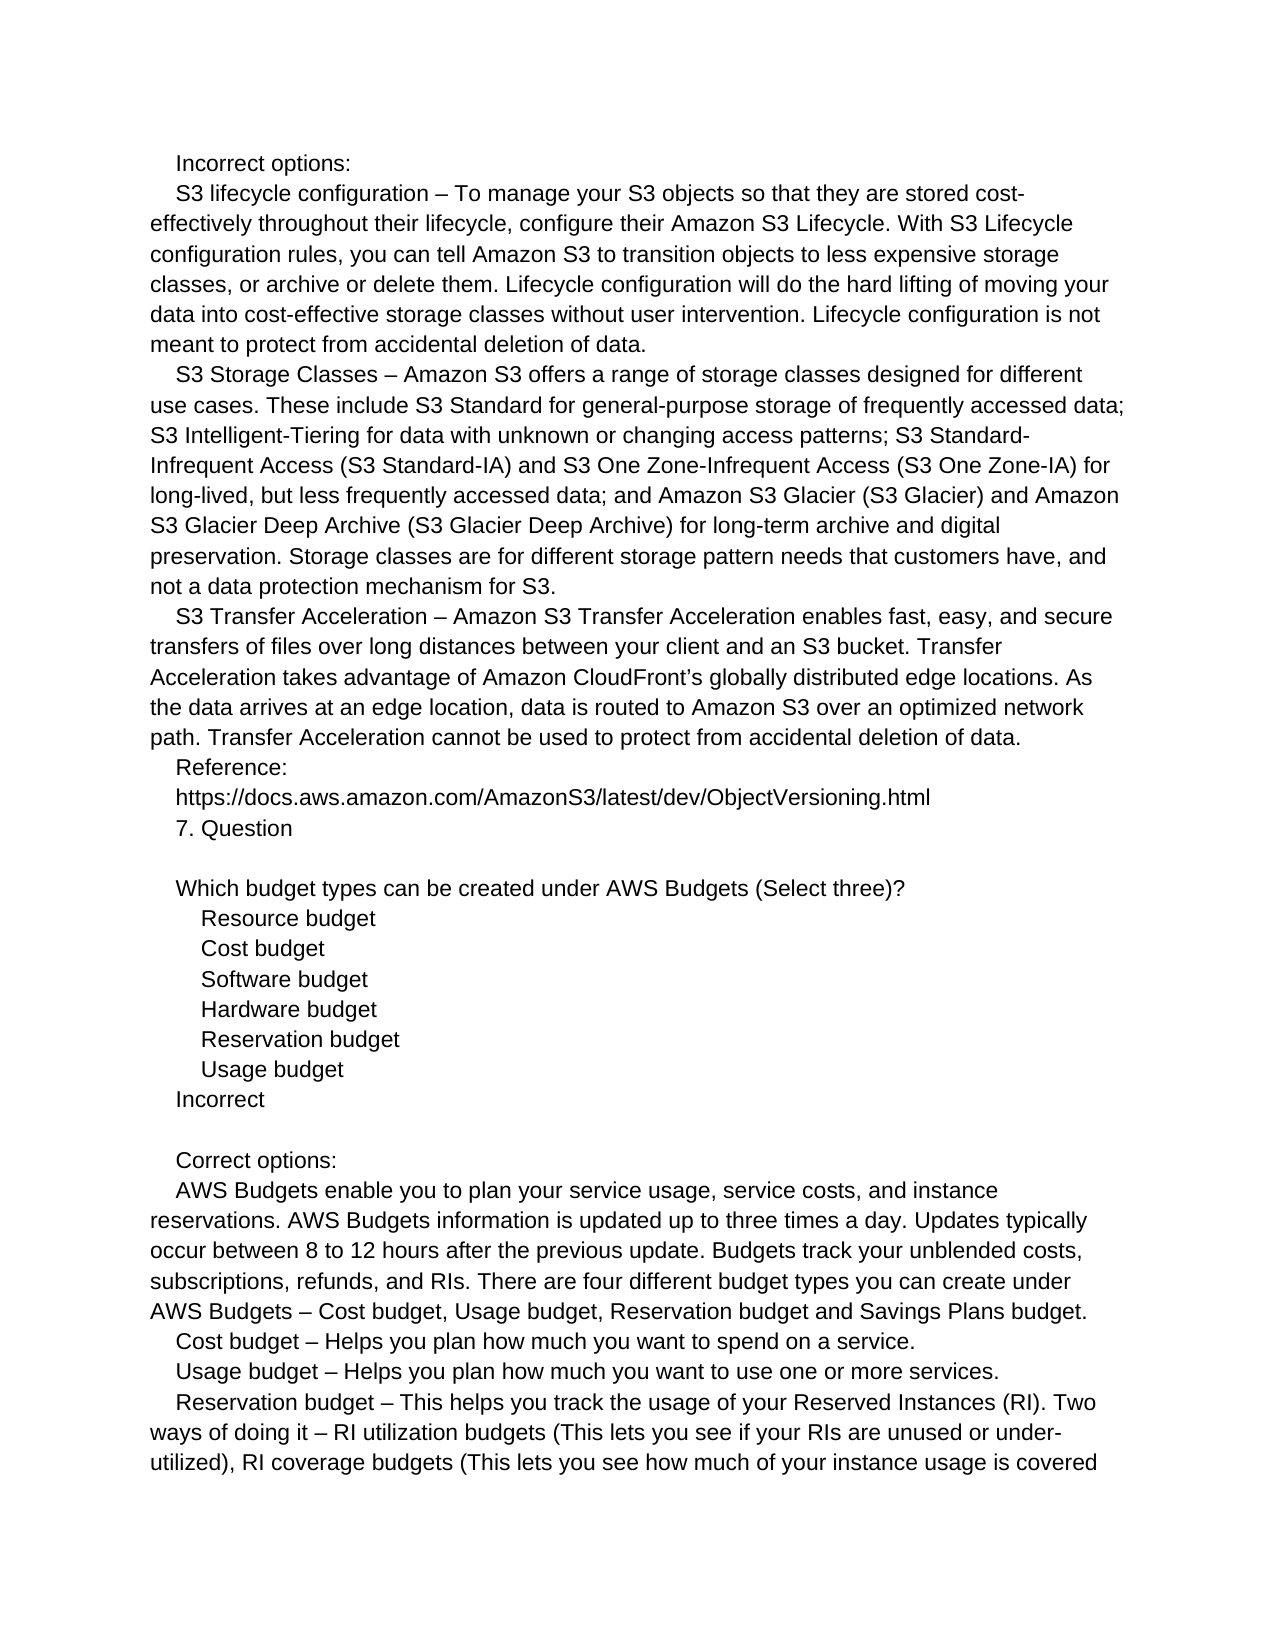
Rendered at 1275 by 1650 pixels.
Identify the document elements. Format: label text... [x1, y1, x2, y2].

text Which budget types can be created under AWS Budgets (Select three)? [150, 875, 1125, 901]
text Incorrect options: [150, 150, 1125, 176]
text Usage budget – Helps you plan how much you want to use one or more services. [150, 1358, 1125, 1385]
text Reservation budget [150, 1026, 1125, 1052]
text Software budget [150, 966, 1125, 992]
text 7. Question [150, 814, 1125, 841]
text Resource budget [150, 905, 1125, 932]
text Reference: [150, 754, 1125, 781]
text Cost budget – Helps you plan how much you want to spend on a service. [150, 1328, 1125, 1354]
text Hardware budget [150, 996, 1125, 1022]
text S3 Transfer Acceleration – Amazon S3 Transfer Acceleration enables fast, easy, and secure transfers of files over long distances between your client and an S3 bucket. Transfer Acceleration takes advantage of Amazon CloudFront’s globally distributed edge locations. As the data arrives at an edge location, data is routed to Amazon S3 over an optimized network path. Transfer Acceleration cannot be used to protect from accidental deletion of data. [150, 603, 1125, 750]
text S3 Storage Classes – Amazon S3 offers a range of storage classes designed for different use cases. These include S3 Standard for general-purpose storage of frequently accessed data; S3 Intelligent-Tiering for data with unknown or changing access patterns; S3 Standard-Infrequent Access (S3 Standard-IA) and S3 One Zone-Infrequent Access (S3 One Zone-IA) for long-lived, but less frequently accessed data; and Amazon S3 Glacier (S3 Glacier) and Amazon S3 Glacier Deep Archive (S3 Glacier Deep Archive) for long-term archive and digital preservation. Storage classes are for different storage pattern needs that customers have, and not a data protection mechanism for S3. [150, 361, 1125, 599]
text Correct options: [150, 1147, 1125, 1173]
text Reservation budget – This helps you track the usage of your Reserved Instances (RI). Two ways of doing it – RI utilization budgets (This lets you see if your RIs are unused or under-utilized), RI coverage budgets (This lets you see how much of your instance usage is covered [150, 1388, 1125, 1475]
text S3 lifecycle configuration – To manage your S3 objects so that they are stored cost-effectively throughout their lifecycle, configure their Amazon S3 Lifecycle. With S3 Lifecycle configuration rules, you can tell Amazon S3 to transition objects to less expensive storage classes, or archive or delete them. Lifecycle configuration will do the hard lifting of moving your data into cost-effective storage classes without user intervention. Lifecycle configuration is not meant to protect from accidental deletion of data. [150, 180, 1125, 358]
text Usage budget [150, 1056, 1125, 1083]
text Cost budget [150, 935, 1125, 962]
text Incorrect [150, 1086, 1125, 1113]
text https://docs.aws.amazon.com/AmazonS3/latest/dev/ObjectVersioning.html [150, 784, 1125, 811]
text AWS Budgets enable you to plan your service usage, service costs, and instance reservations. AWS Budgets information is updated up to three times a day. Updates typically occur between 8 to 12 hours after the previous update. Budgets track your unblended costs, subscriptions, refunds, and RIs. There are four different budget types you can create under AWS Budgets – Cost budget, Usage budget, Reservation budget and Savings Plans budget. [150, 1177, 1125, 1324]
